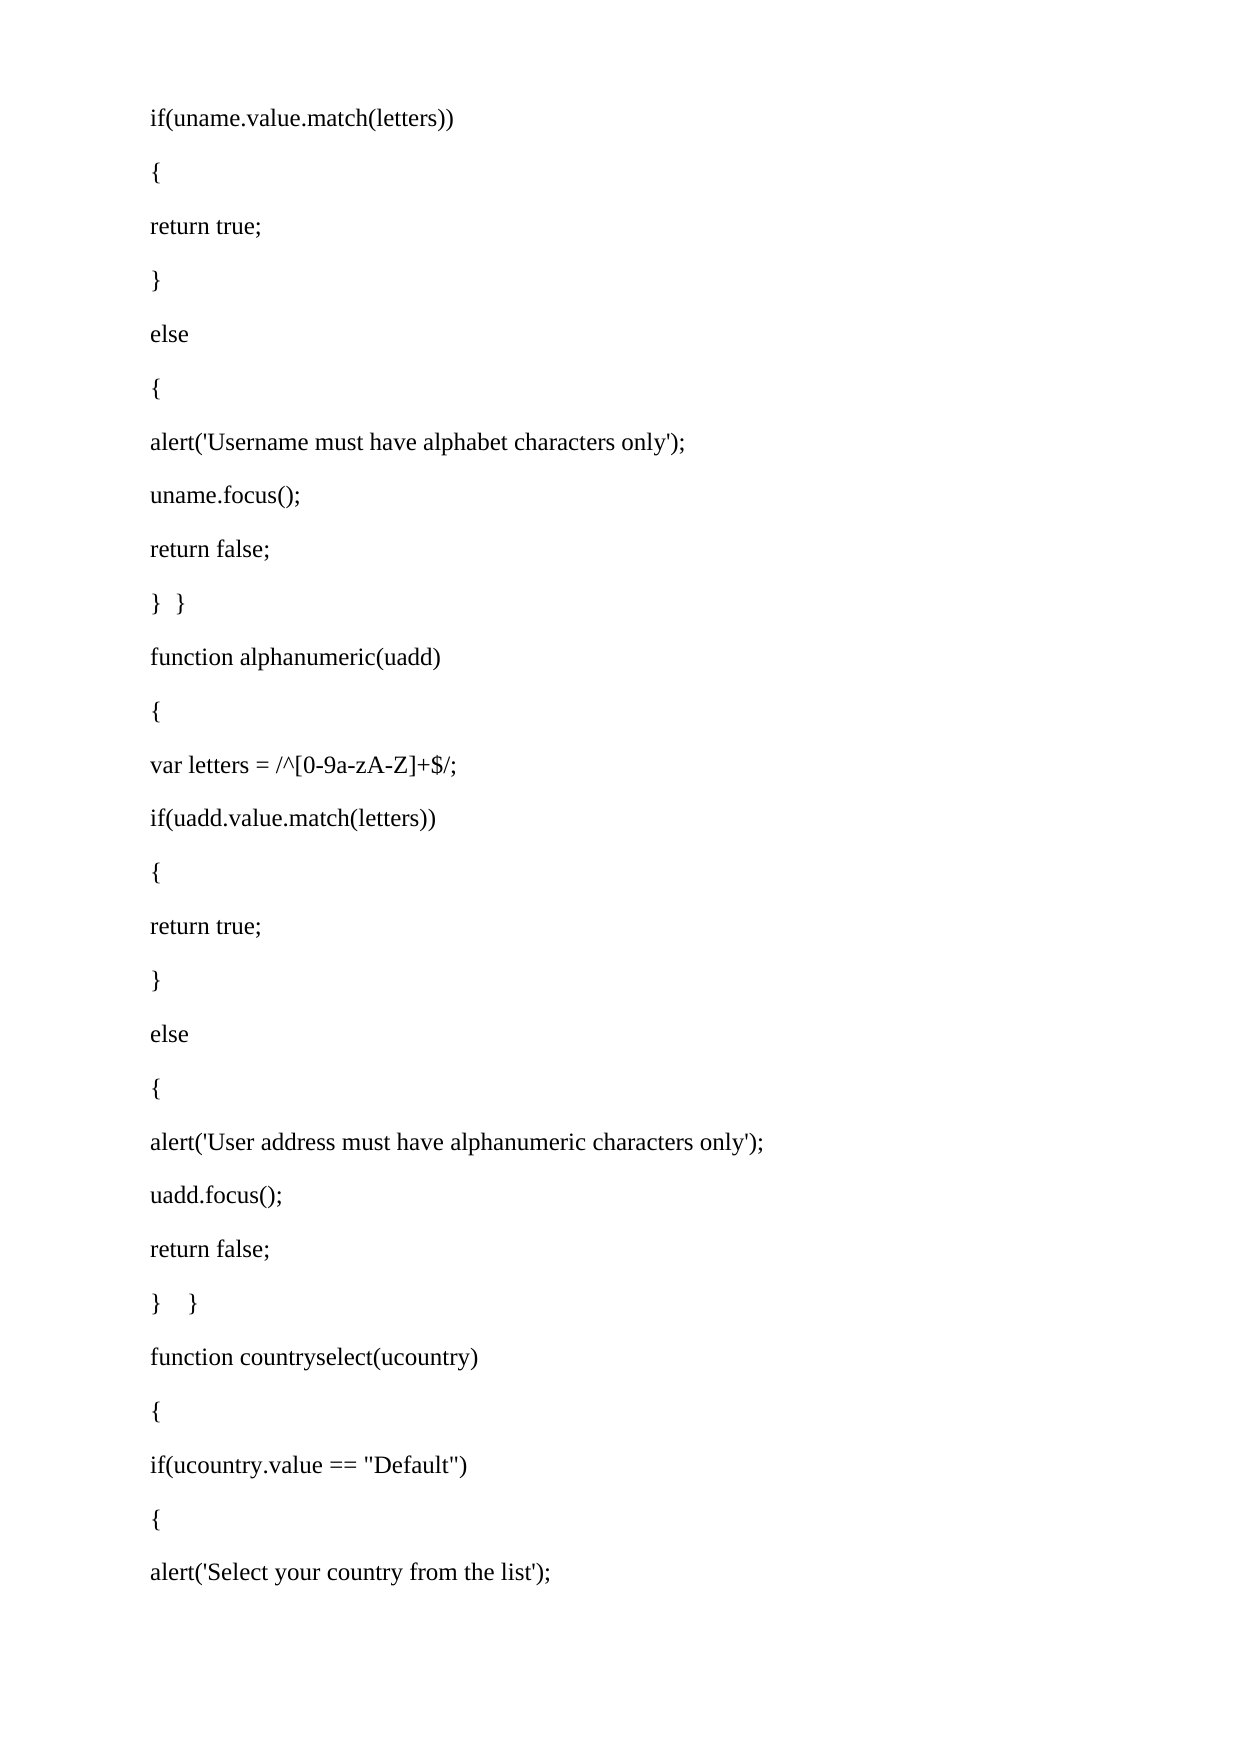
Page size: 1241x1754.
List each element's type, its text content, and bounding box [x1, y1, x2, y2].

text function countryselect(ucountry) [150, 1342, 1048, 1371]
text alert('Select your country from the list'); [150, 1557, 1048, 1586]
text var letters = /^[0-9a-zA-Z]+$/; [150, 750, 1048, 778]
text if(ucountry.value == "Default") [150, 1450, 1048, 1478]
text return false; [150, 1234, 1048, 1263]
text else [150, 1019, 1048, 1048]
text { [150, 696, 1048, 724]
text else [150, 319, 1048, 348]
text } } [150, 1288, 1048, 1317]
text { [150, 157, 1048, 186]
text alert('User address must have alphanumeric characters only'); [150, 1127, 1048, 1155]
text alert('Username must have alphabet characters only'); [150, 427, 1048, 455]
text if(uname.value.match(letters)) [150, 103, 1048, 132]
text { [150, 1396, 1048, 1425]
text uadd.focus(); [150, 1181, 1048, 1209]
text } [150, 265, 1048, 294]
text return false; [150, 534, 1048, 563]
text { [150, 1073, 1048, 1102]
text if(uadd.value.match(letters)) [150, 803, 1048, 832]
text { [150, 857, 1048, 886]
text function alphanumeric(uadd) [150, 642, 1048, 671]
text } [150, 965, 1048, 994]
text { [150, 1504, 1048, 1532]
text } } [150, 588, 1048, 617]
text return true; [150, 211, 1048, 240]
text return true; [150, 911, 1048, 940]
text uname.focus(); [150, 480, 1048, 509]
text { [150, 373, 1048, 401]
